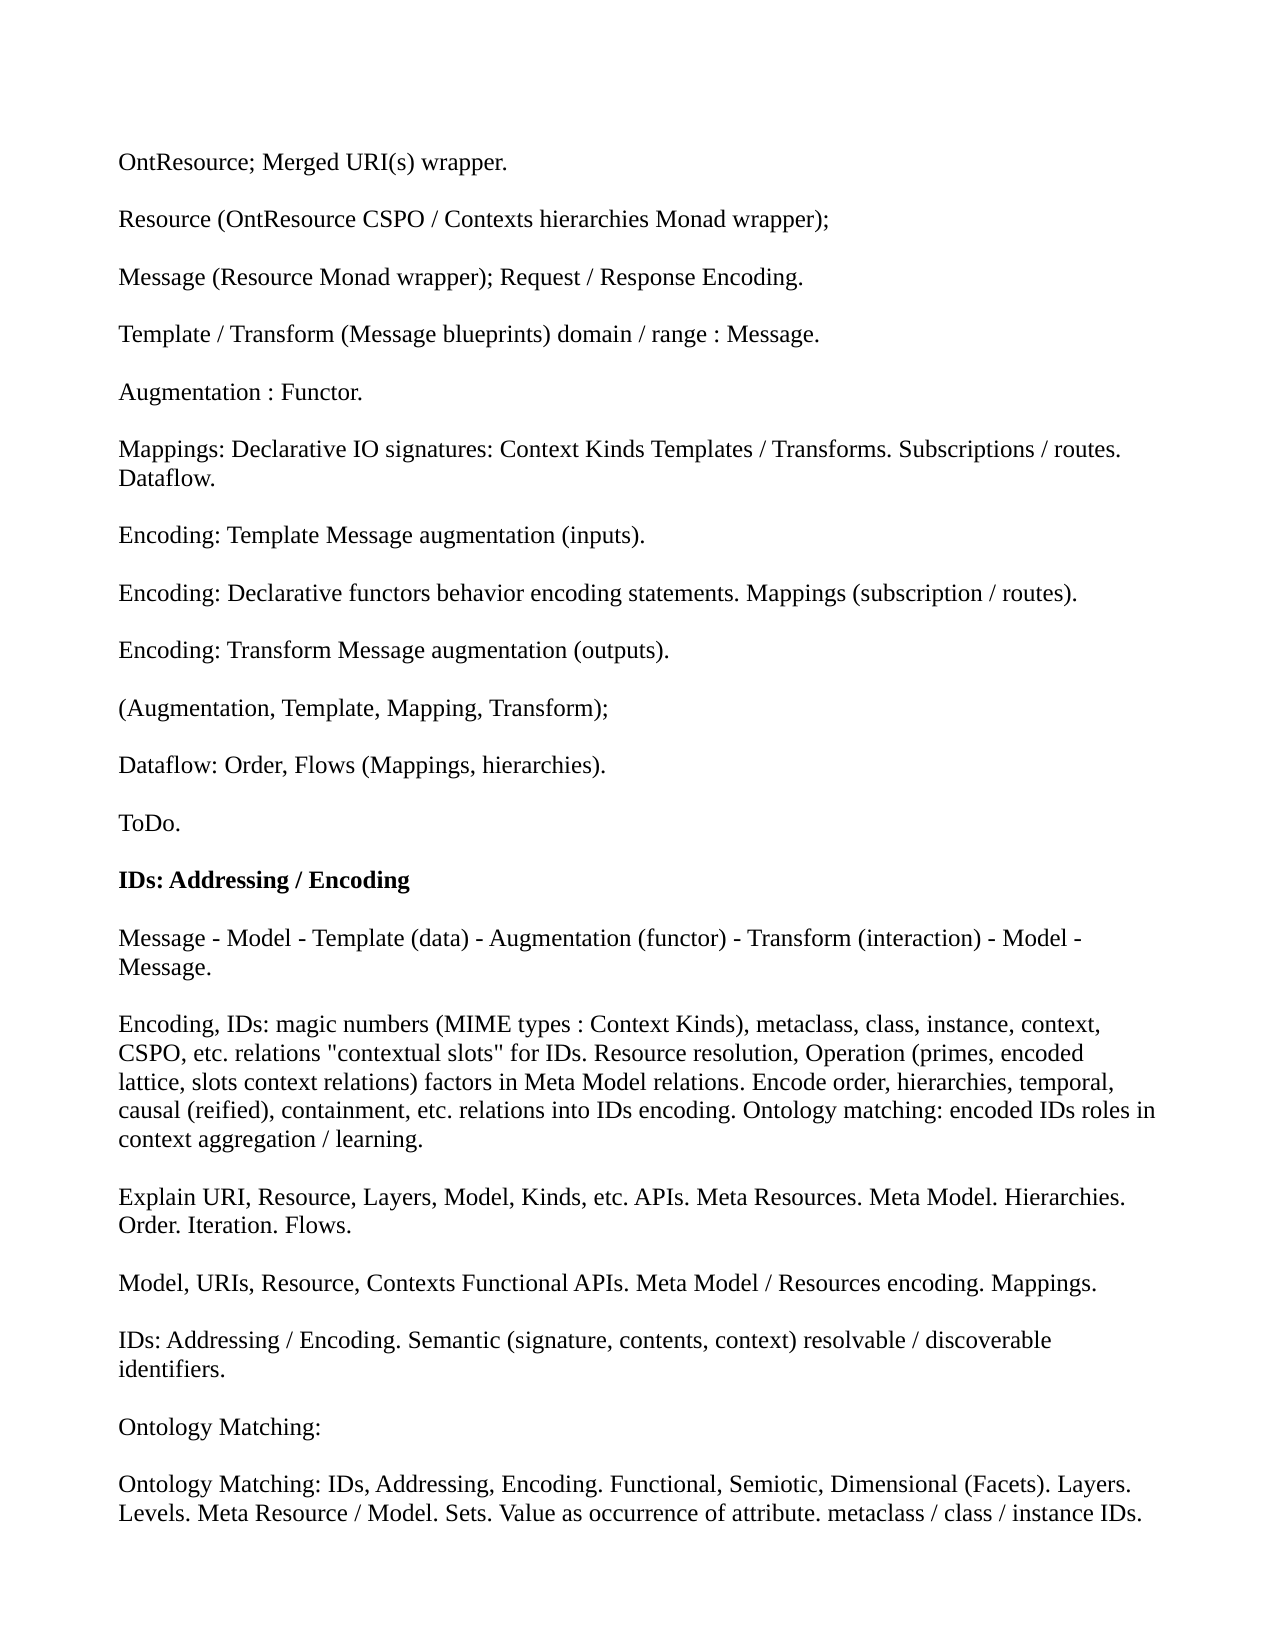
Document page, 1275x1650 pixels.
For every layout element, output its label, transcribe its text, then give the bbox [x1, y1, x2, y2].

text Encoding: Template Message augmentation (inputs). [118, 521, 1157, 549]
text Message (Resource Monad wrapper); Request / Response Encoding. [118, 262, 1157, 291]
text IDs: Addressing / Encoding. Semantic (signature, contents, context) resolvable / discoverable identifiers. [118, 1326, 1157, 1383]
text Encoding: Transform Message augmentation (outputs). [118, 636, 1157, 664]
text Encoding, IDs: magic numbers (MIME types : Context Kinds), metaclass, class, instance, context, CSPO, etc. relations "contextual slots" for IDs. Resource resolution, Operation (primes, encoded lattice, slots context relations) factors in Meta Model relations. Encode order, hierarchies, temporal, causal (reified), containment, etc. relations into IDs encoding. Ontology matching: encoded IDs roles in context aggregation / learning. [118, 1009, 1157, 1153]
text Augmentation : Functor. [118, 377, 1157, 406]
text Explain URI, Resource, Layers, Model, Kinds, etc. APIs. Meta Resources. Meta Model. Hierarchies. Order. Iteration. Flows. [118, 1182, 1157, 1239]
text Encoding: Declarative functors behavior encoding statements. Mappings (subscription / routes). [118, 578, 1157, 607]
text Mappings: Declarative IO signatures: Context Kinds Templates / Transforms. Subscriptions / routes. Dataflow. [118, 434, 1157, 492]
text Ontology Matching: IDs, Addressing, Encoding. Functional, Semiotic, Dimensional (Facets). Layers. Levels. Meta Resource / Model. Sets. Value as occurrence of attribute. metaclass / class / instance IDs. [118, 1469, 1157, 1527]
text IDs: Addressing / Encoding [118, 866, 1157, 894]
text Resource (OntResource CSPO / Contexts hierarchies Monad wrapper); [118, 204, 1157, 233]
text Model, URIs, Resource, Contexts Functional APIs. Meta Model / Resources encoding. Mappings. [118, 1268, 1157, 1297]
text Template / Transform (Message blueprints) domain / range : Message. [118, 319, 1157, 348]
text ToDo. [118, 808, 1157, 837]
text (Augmentation, Template, Mapping, Transform); [118, 693, 1157, 722]
text Dataflow: Order, Flows (Mappings, hierarchies). [118, 751, 1157, 779]
text Ontology Matching: [118, 1412, 1157, 1441]
text OntResource; Merged URI(s) wrapper. [118, 147, 1157, 176]
text Message - Model - Template (data) - Augmentation (functor) - Transform (interaction) - Model - Message. [118, 923, 1157, 981]
